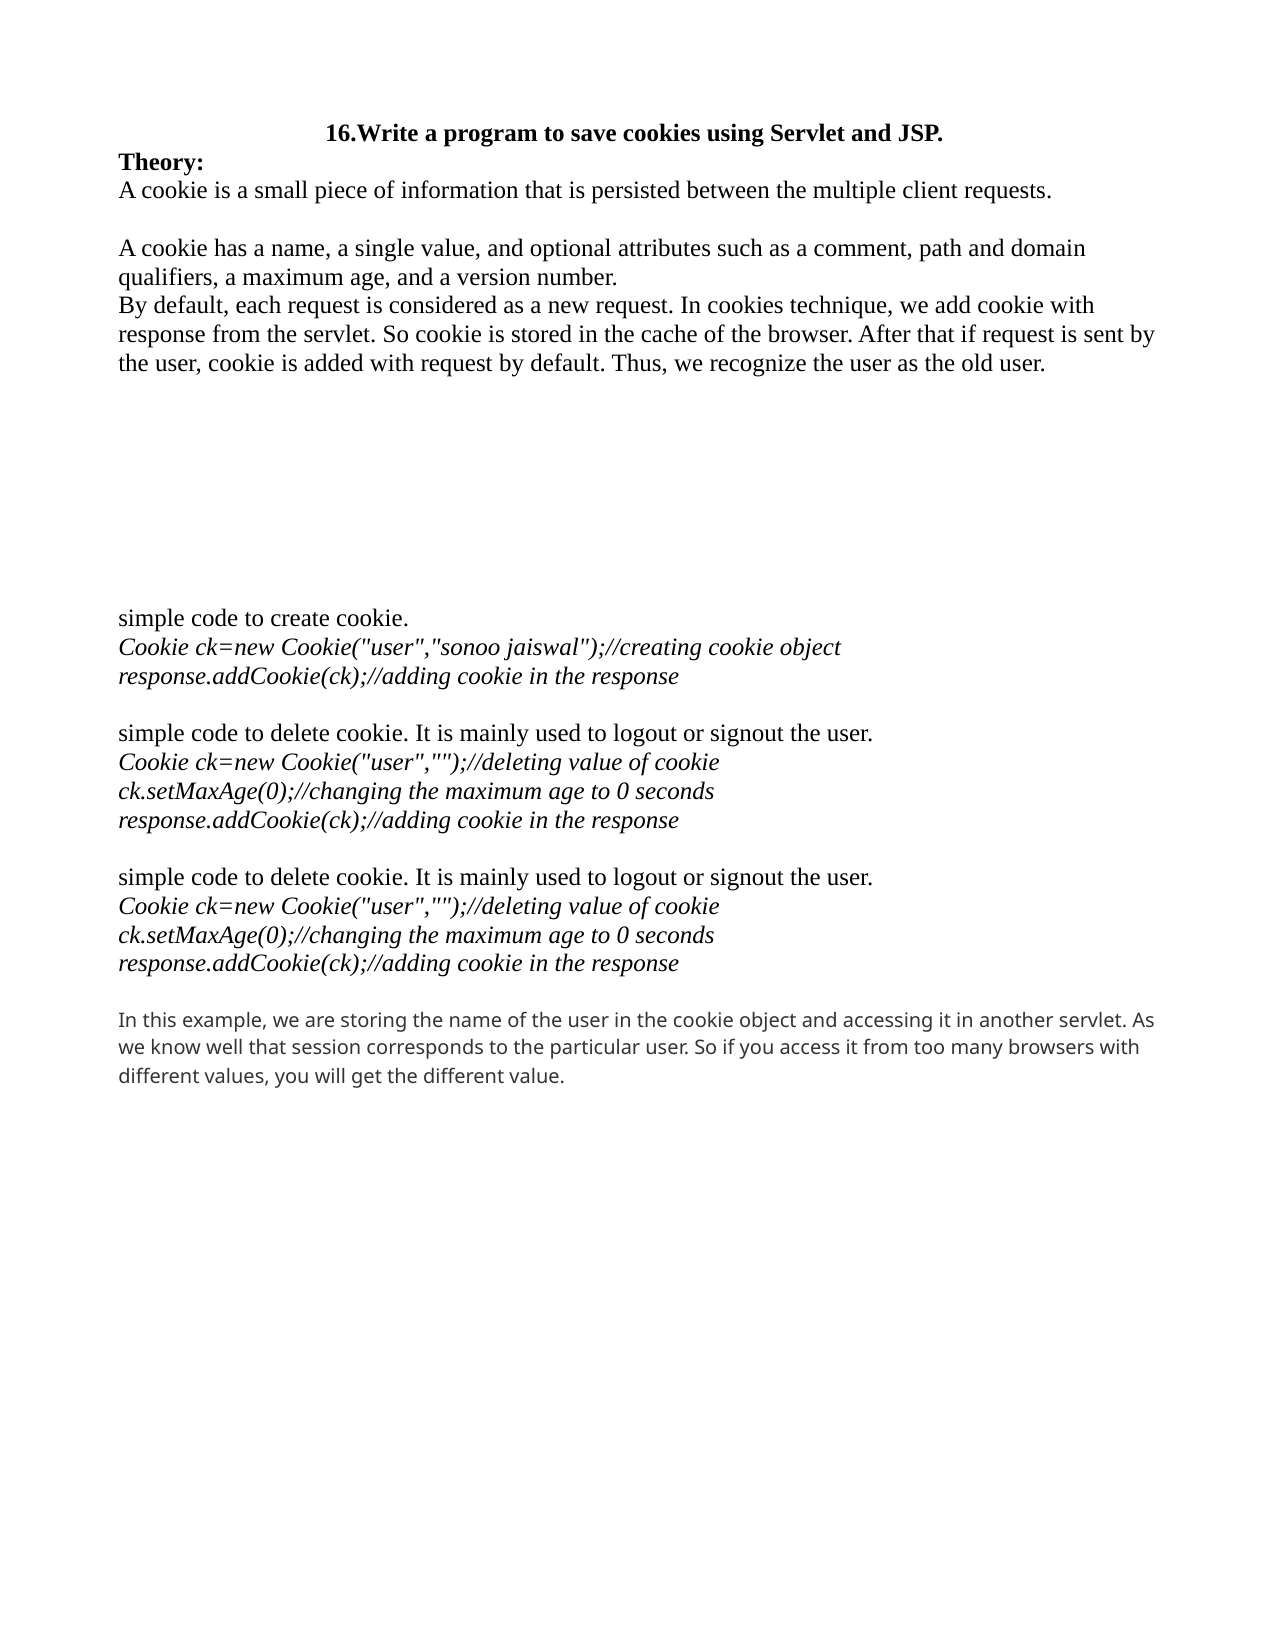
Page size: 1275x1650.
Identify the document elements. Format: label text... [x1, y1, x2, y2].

text ck.setMaxAge(0);//changing the maximum age to 0 seconds [118, 776, 1157, 805]
text Theory: [118, 147, 1157, 176]
text response.addCookie(ck);//adding cookie in the response [118, 948, 1157, 977]
text simple code to delete cookie. It is mainly used to logout or signout the user. [118, 718, 1157, 747]
text 16.Write a program to save cookies using Servlet and JSP. [118, 118, 1157, 147]
text simple code to delete cookie. It is mainly used to logout or signout the user. [118, 862, 1157, 891]
text By default, each request is considered as a new request. In cookies technique, we add cookie with response from the servlet. So cookie is stored in the cache of the browser. After that if request is sent by the user, cookie is added with request by default. Thus, we recognize the user as the old user. [118, 291, 1157, 377]
text response.addCookie(ck);//adding cookie in the response [118, 661, 1157, 690]
text A cookie is a small piece of information that is persisted between the multiple client requests. [118, 176, 1157, 204]
text A cookie has a name, a single value, and optional attributes such as a comment, path and domain qualifiers, a maximum age, and a version number. [118, 233, 1157, 291]
text Cookie ck=new Cookie("user","");//deleting value of cookie [118, 747, 1157, 776]
text In this example, we are storing the name of the user in the cookie object and accessing it in another servlet. As we know well that session corresponds to the particular user. So if you access it from too many browsers with different values, you will get the different value. [118, 1006, 1157, 1090]
text response.addCookie(ck);//adding cookie in the response [118, 805, 1157, 833]
text Cookie ck=new Cookie("user","sonoo jaiswal");//creating cookie object [118, 632, 1157, 661]
text simple code to create cookie. [118, 603, 1157, 632]
text ck.setMaxAge(0);//changing the maximum age to 0 seconds [118, 920, 1157, 948]
text Cookie ck=new Cookie("user","");//deleting value of cookie [118, 891, 1157, 920]
